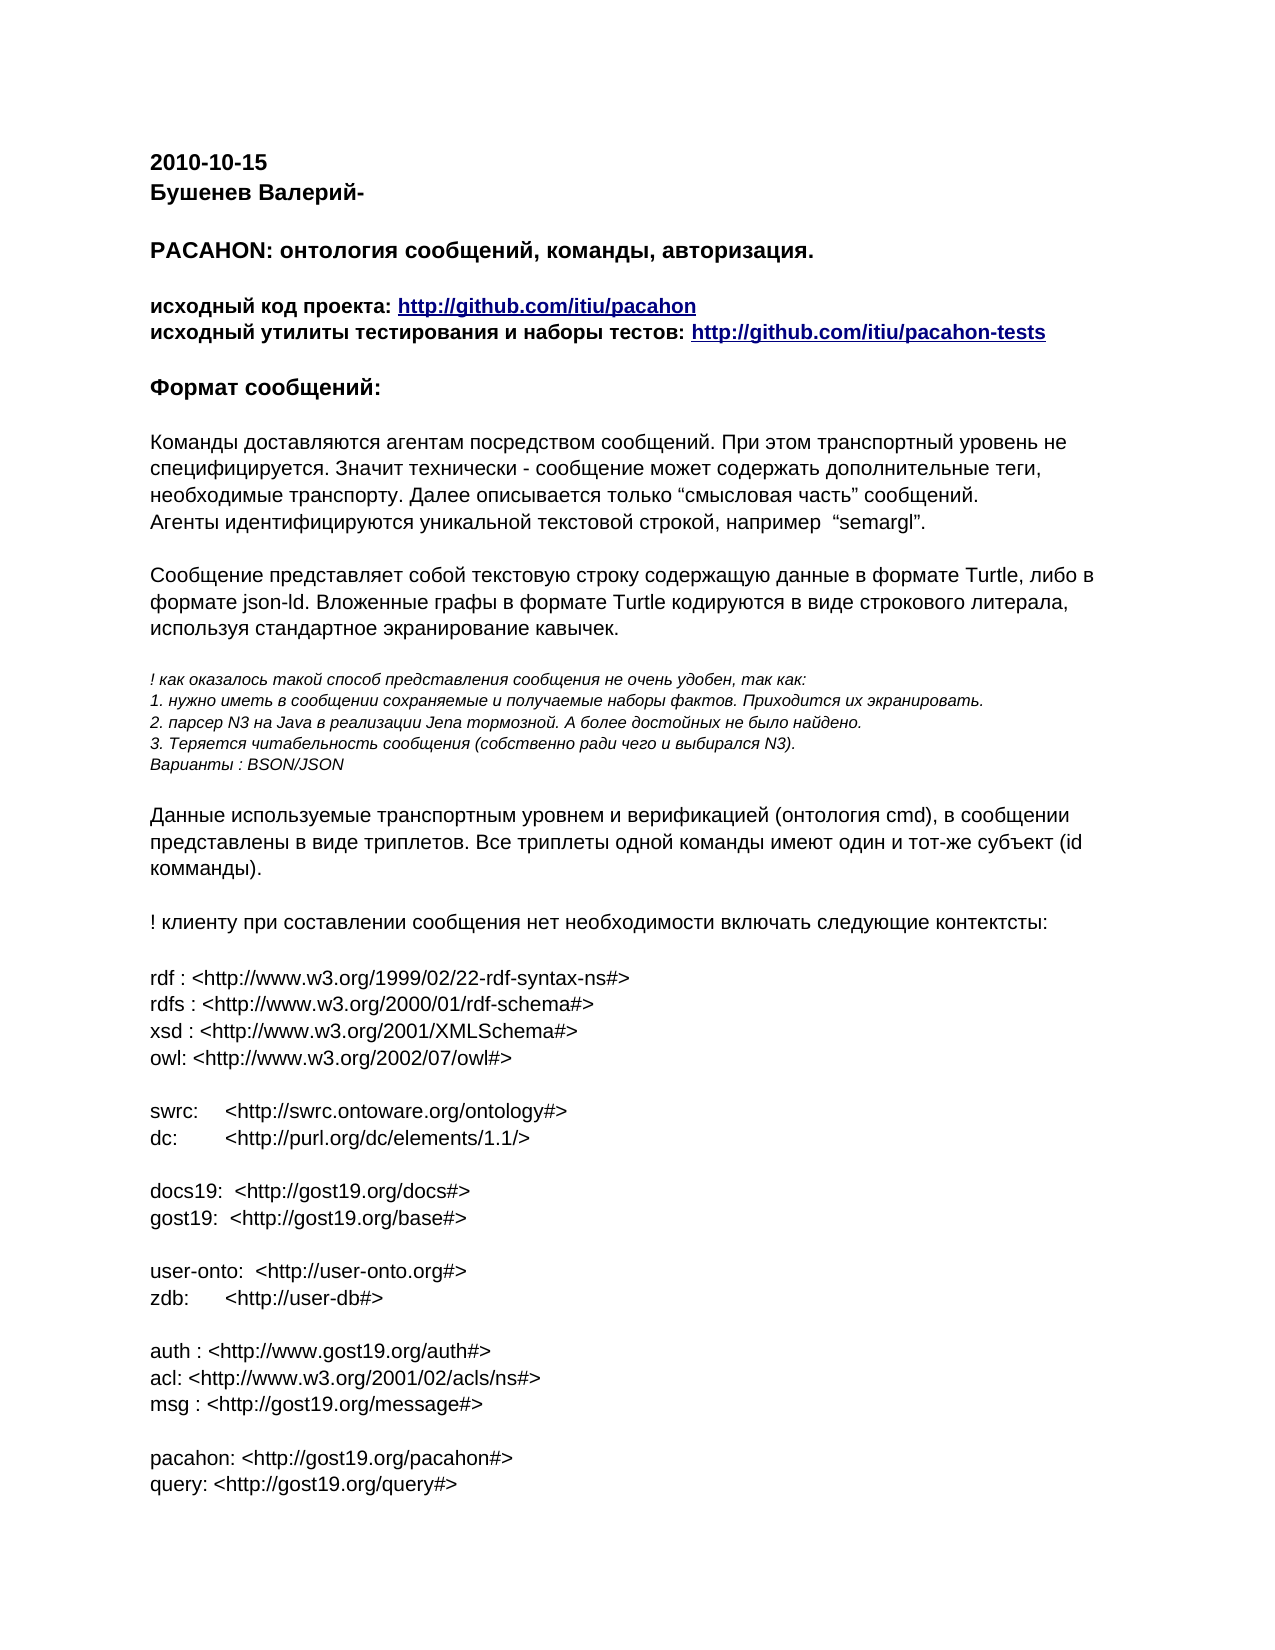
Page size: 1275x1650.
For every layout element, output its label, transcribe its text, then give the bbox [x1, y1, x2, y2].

text Формат сообщений: [150, 374, 1125, 400]
text ! как оказалось такой способ представления сообщения не очень удобен, так как: [150, 670, 1125, 689]
text auth : <http://www.gost19.org/auth#> [150, 1340, 1125, 1363]
text user-onto: <http://user-onto.org#> [150, 1260, 1125, 1283]
text Бушенев Валерий- [150, 179, 1125, 205]
text исходный код проекта: http://github.com/itiu/pacahon [150, 294, 1125, 317]
text Данные используемые транспортным уровнем и верификацией (онтология cmd), в сообщении представлены в виде триплетов. Все триплеты одной команды имеют один и тот-же субъект (id комманды). [150, 804, 1125, 880]
text msg : <http://gost19.org/message#> [150, 1393, 1125, 1416]
text rdfs : <http://www.w3.org/2000/01/rdf-schema#> [150, 993, 1125, 1016]
text gost19: <http://gost19.org/base#> [150, 1206, 1125, 1229]
text Варианты : BSON/JSON [150, 756, 1125, 774]
text dc: <http://purl.org/dc/elements/1.1/> [150, 1126, 1125, 1149]
text pacahon: <http://gost19.org/pacahon#> [150, 1446, 1125, 1469]
text 3. Теряется читабельность сообщения (собственно ради чего и выбирался N3). [150, 734, 1125, 753]
text docs19: <http://gost19.org/docs#> [150, 1180, 1125, 1203]
text ! клиенту при составлении сообщения нет необходимости включать следующие контектсты: [150, 910, 1125, 933]
text Сообщение представляет собой текстовую строку содержащую данные в формате Turtle, либо в формате json-ld. Вложенные графы в формате Turtle кодируются в виде строкового литерала, используя стандартное экранирование кавычек. [150, 563, 1125, 640]
text PACAHON: онтология сообщений, команды, авторизация. [150, 238, 1125, 264]
text 1. нужно иметь в сообщении сохраняемые и получаемые наборы фактов. Приходится их экранировать. [150, 692, 1125, 710]
text xsd : <http://www.w3.org/2001/XMLSchema#> [150, 1020, 1125, 1043]
text query: <http://gost19.org/query#> [150, 1473, 1125, 1496]
text 2. парсер N3 на Java в реализации Jena тормозной. А более достойных не было найдено. [150, 713, 1125, 732]
text zdb: <http://user-db#> [150, 1286, 1125, 1309]
text swrc: <http://swrc.ontoware.org/ontology#> [150, 1100, 1125, 1123]
text исходный утилиты тестирования и наборы тестов: http://github.com/itiu/pacahon-tests [150, 321, 1125, 344]
text acl: <http://www.w3.org/2001/02/acls/ns#> [150, 1366, 1125, 1389]
text owl: <http://www.w3.org/2002/07/owl#> [150, 1046, 1125, 1069]
text rdf : <http://www.w3.org/1999/02/22-rdf-syntax-ns#> [150, 966, 1125, 989]
text Команды доставляются агентам посредством сообщений. При этом транспортный уровень не специфицируется. Значит технически - сообщение может содержать дополнительные теги, необходимые транспорту. Далее описывается только “смысловая часть” сообщений. [150, 430, 1125, 507]
text 2010-10-15 [150, 150, 1125, 176]
text Агенты идентифицируются уникальной текстовой строкой, например “semargl”. [150, 510, 1125, 533]
